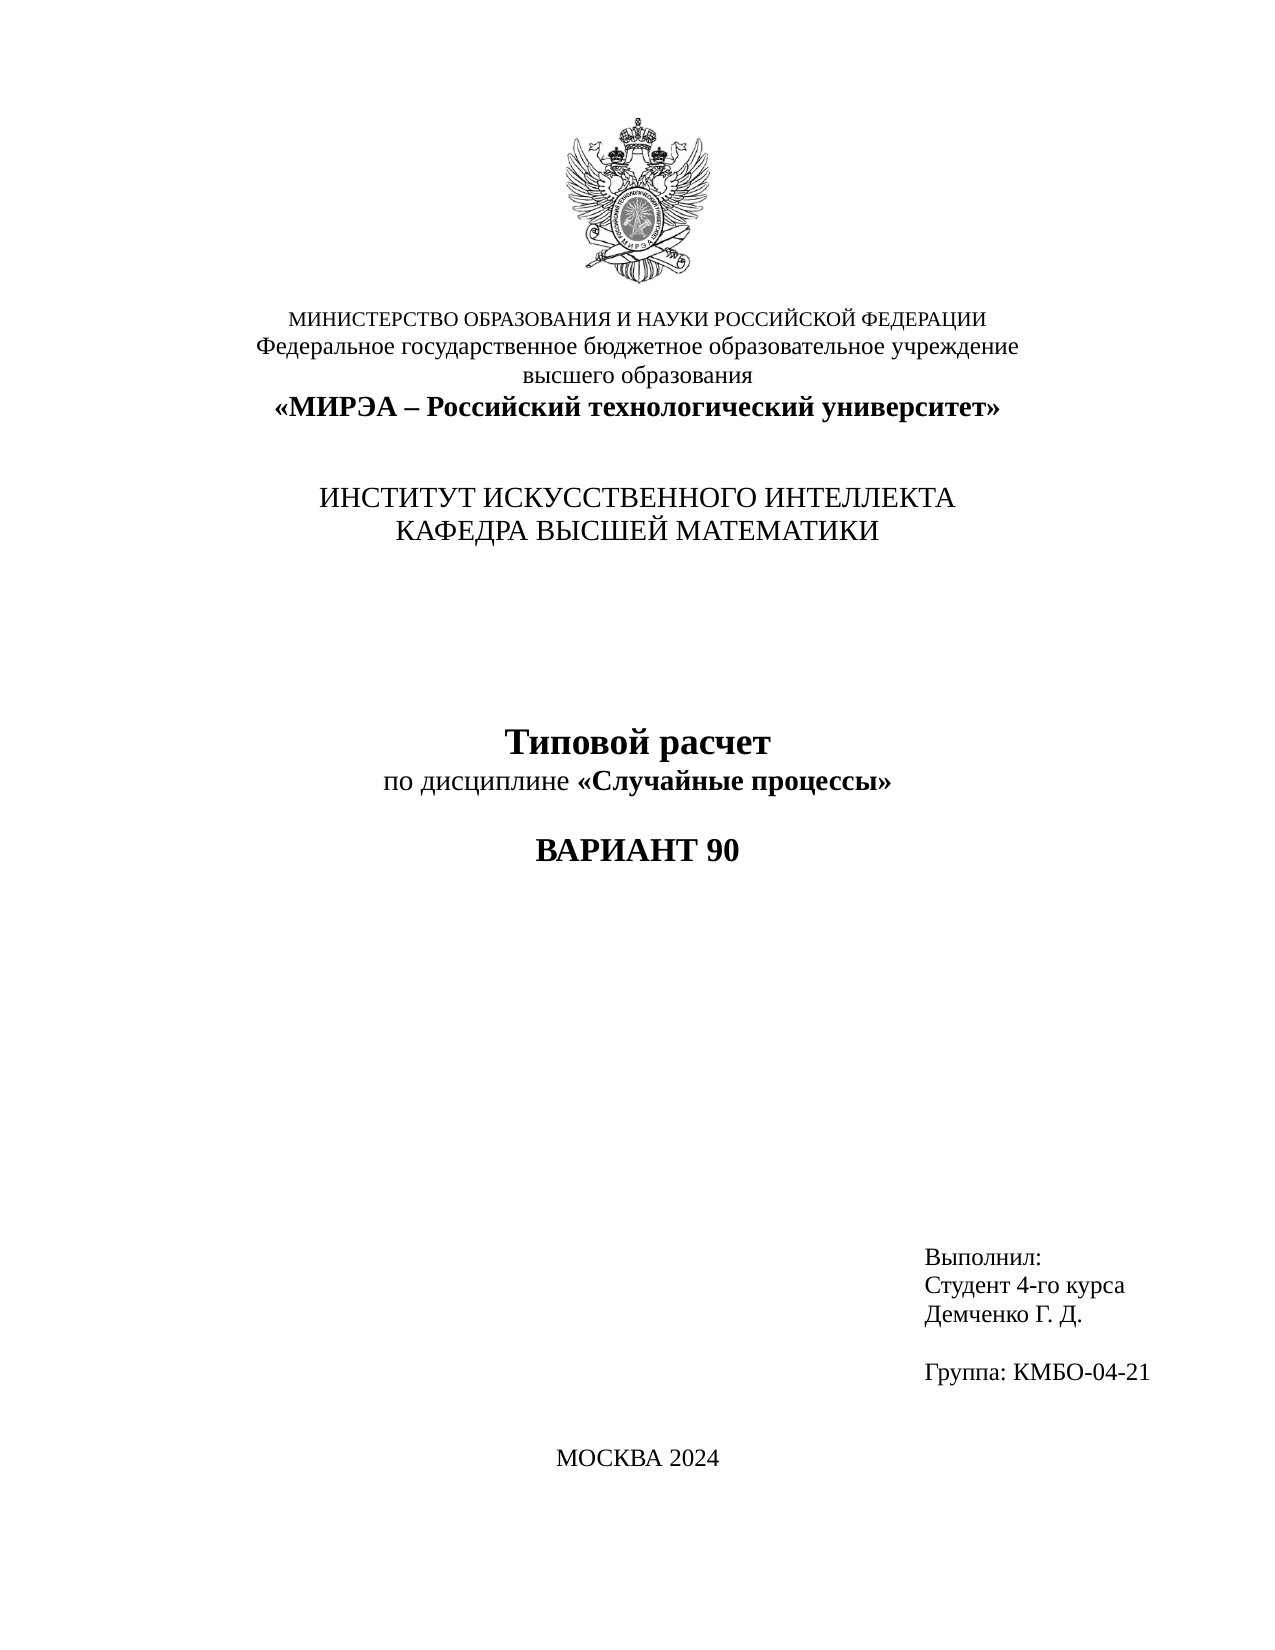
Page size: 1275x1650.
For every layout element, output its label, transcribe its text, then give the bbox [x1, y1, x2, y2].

text ВАРИАНТ 90 [118, 830, 1157, 868]
text высшего образования [118, 360, 1157, 389]
text ИНСТИТУТ ИСКУССТВЕННОГО ИНТЕЛЛЕКТА [118, 480, 1157, 513]
text Выполнил: [118, 1242, 1157, 1271]
text Федеральное государственное бюджетное образовательное учреждение [118, 331, 1157, 360]
text по дисциплине «Случайные процессы» [118, 763, 1157, 796]
text Группа: КМБО-04-21 [118, 1357, 1157, 1386]
text «МИРЭА – Российский технологический университет» [118, 389, 1157, 422]
text Демченко Г. Д. [118, 1299, 1157, 1328]
picture [564, 118, 711, 284]
text Студент 4-го курса [118, 1271, 1157, 1299]
text МИНИСТЕРСТВО ОБРАЗОВАНИЯ И НАУКИ РОССИЙСКОЙ ФЕДЕРАЦИИ [118, 307, 1157, 331]
text Типовой расчет [118, 719, 1157, 763]
text КАФЕДРА ВЫСШЕЙ МАТЕМАТИКИ [118, 513, 1157, 547]
text МОСКВА 2024 [118, 1443, 1157, 1472]
